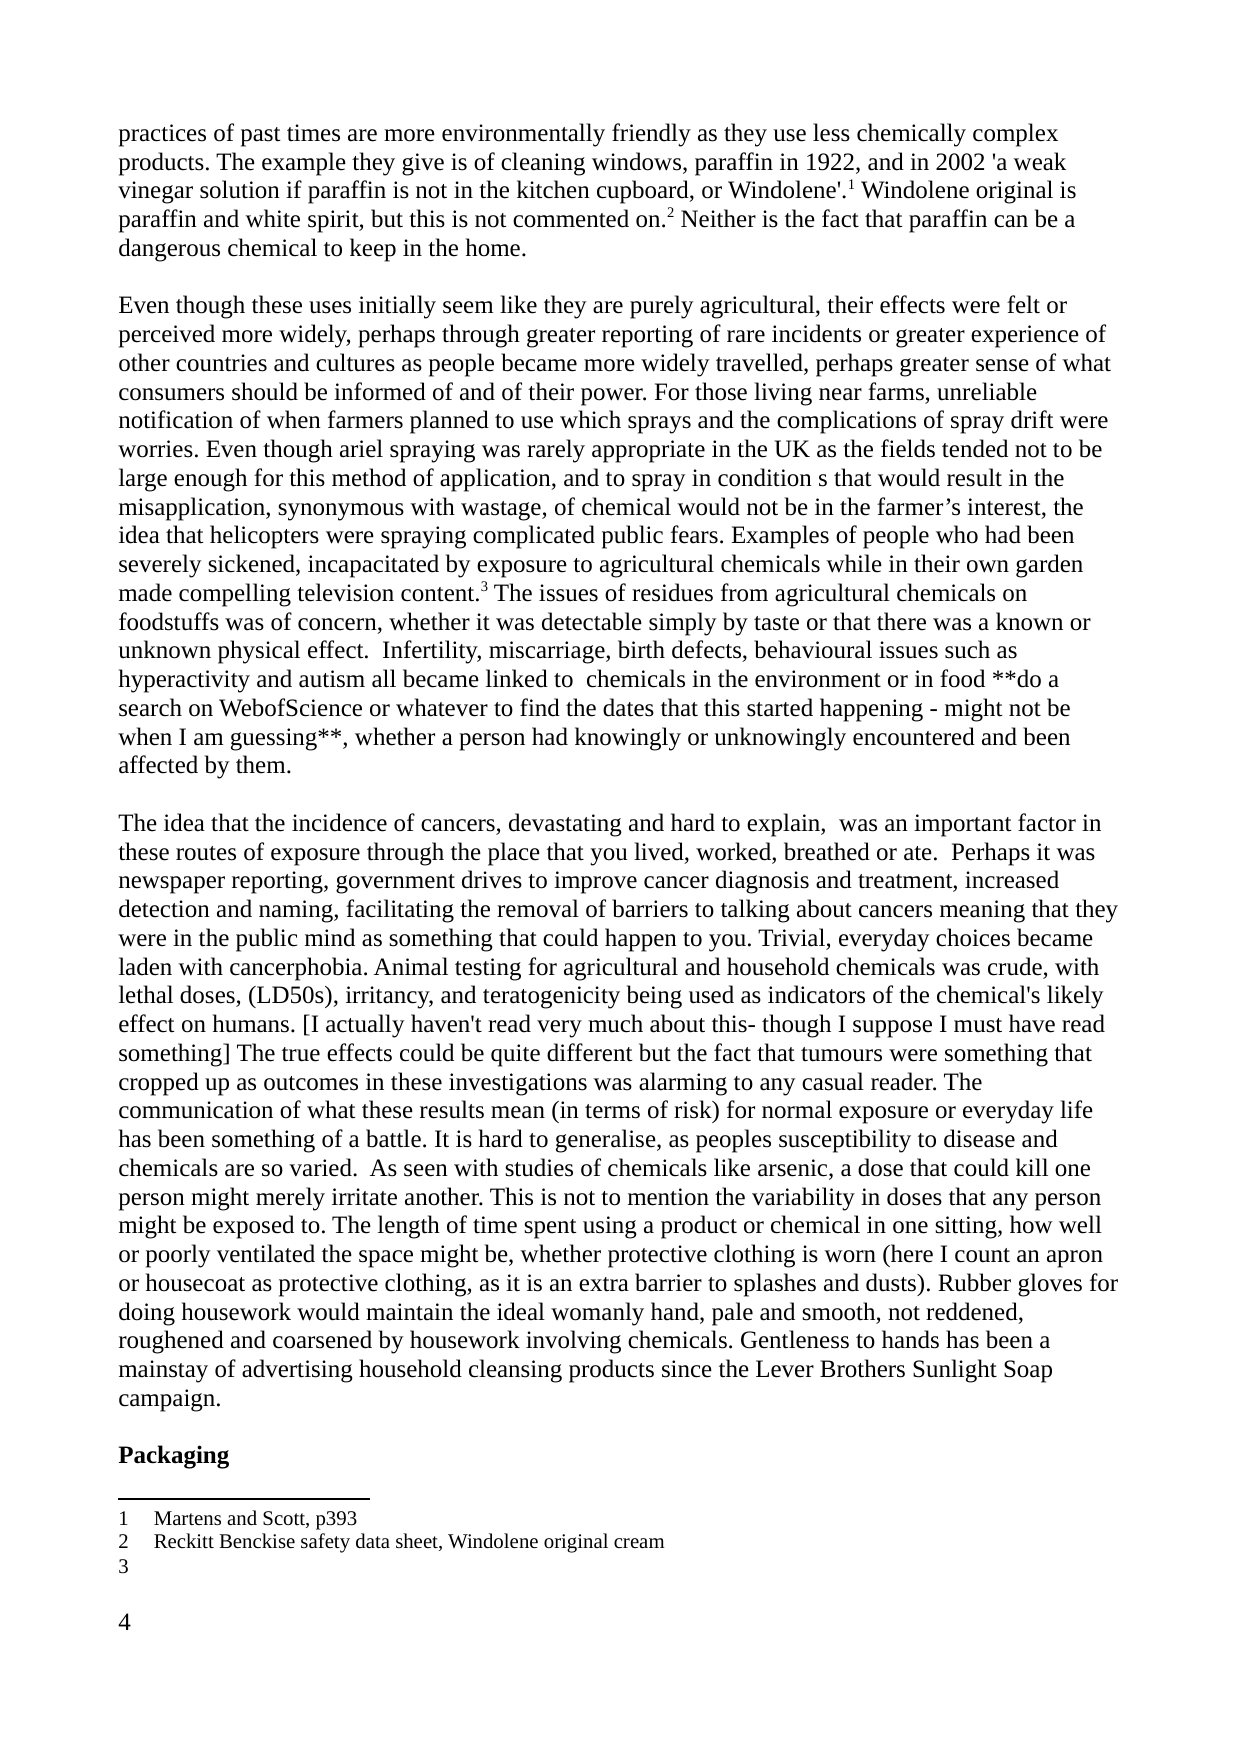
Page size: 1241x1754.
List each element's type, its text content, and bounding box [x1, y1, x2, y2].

text Even though these uses initially seem like they are purely agricultural, their effects were felt or perceived more widely, perhaps through greater reporting of rare incidents or greater experience of other countries and cultures as people became more widely travelled, perhaps greater sense of what consumers should be informed of and of their power. For those living near farms, unreliable notification of when farmers planned to use which sprays and the complications of spray drift were worries. Even though ariel spraying was rarely appropriate in the UK as the fields tended not to be large enough for this method of application, and to spray in condition s that would result in the misapplication, synonymous with wastage, of chemical would not be in the farmer’s interest, the idea that helicopters were spraying complicated public fears. Examples of people who had been severely sickened, incapacitated by exposure to agricultural chemicals while in their own garden made compelling television content. The issues of residues from agricultural chemicals on foodstuffs was of concern, whether it was detectable simply by taste or that there was a known or unknown physical effect. Infertility, miscarriage, birth defects, behavioural issues such as hyperactivity and autism all became linked to chemicals in the environment or in food **do a search on WebofScience or whatever to find the dates that this started happening - might not be when I am guessing**, whether a person had knowingly or unknowingly encountered and been affected by them. [118, 291, 1122, 779]
text Packaging [118, 1441, 1122, 1469]
text The idea that the incidence of cancers, devastating and hard to explain, was an important factor in these routes of exposure through the place that you lived, worked, breathed or ate. Perhaps it was newspaper reporting, government drives to improve cancer diagnosis and treatment, increased detection and naming, facilitating the removal of barriers to talking about cancers meaning that they were in the public mind as something that could happen to you. Trivial, everyday choices became laden with cancerphobia. Animal testing for agricultural and household chemicals was crude, with lethal doses, (LD50s), irritancy, and teratogenicity being used as indicators of the chemical's likely effect on humans. [I actually haven't read very much about this- though I suppose I must have read something] The true effects could be quite different but the fact that tumours were something that cropped up as outcomes in these investigations was alarming to any casual reader. The communication of what these results mean (in terms of risk) for normal exposure or everyday life has been something of a battle. It is hard to generalise, as peoples susceptibility to disease and chemicals are so varied. As seen with studies of chemicals like arsenic, a dose that could kill one person might merely irritate another. This is not to mention the variability in doses that any person might be exposed to. The length of time spent using a product or chemical in one sitting, how well or poorly ventilated the space might be, whether protective clothing is worn (here I count an apron or housecoat as protective clothing, as it is an extra barrier to splashes and dusts). Rubber gloves for doing housework would maintain the ideal womanly hand, pale and smooth, not reddened, roughened and coarsened by housework involving chemicals. Gentleness to hands has been a mainstay of advertising household cleansing products since the Lever Brothers Sunlight Soap campaign. [118, 808, 1122, 1412]
text Reckitt Benckise safety data sheet, Windolene original cream [118, 1529, 1122, 1553]
text Martens and Scott, p393 [118, 1505, 1122, 1529]
text practices of past times are more environmentally friendly as they use less chemically complex products. The example they give is of cleaning windows, paraffin in 1922, and in 2002 'a weak vinegar solution if paraffin is not in the kitchen cupboard, or Windolene'. Windolene original is paraffin and white spirit, but this is not commented on. Neither is the fact that paraffin can be a dangerous chemical to keep in the home. [118, 118, 1122, 262]
